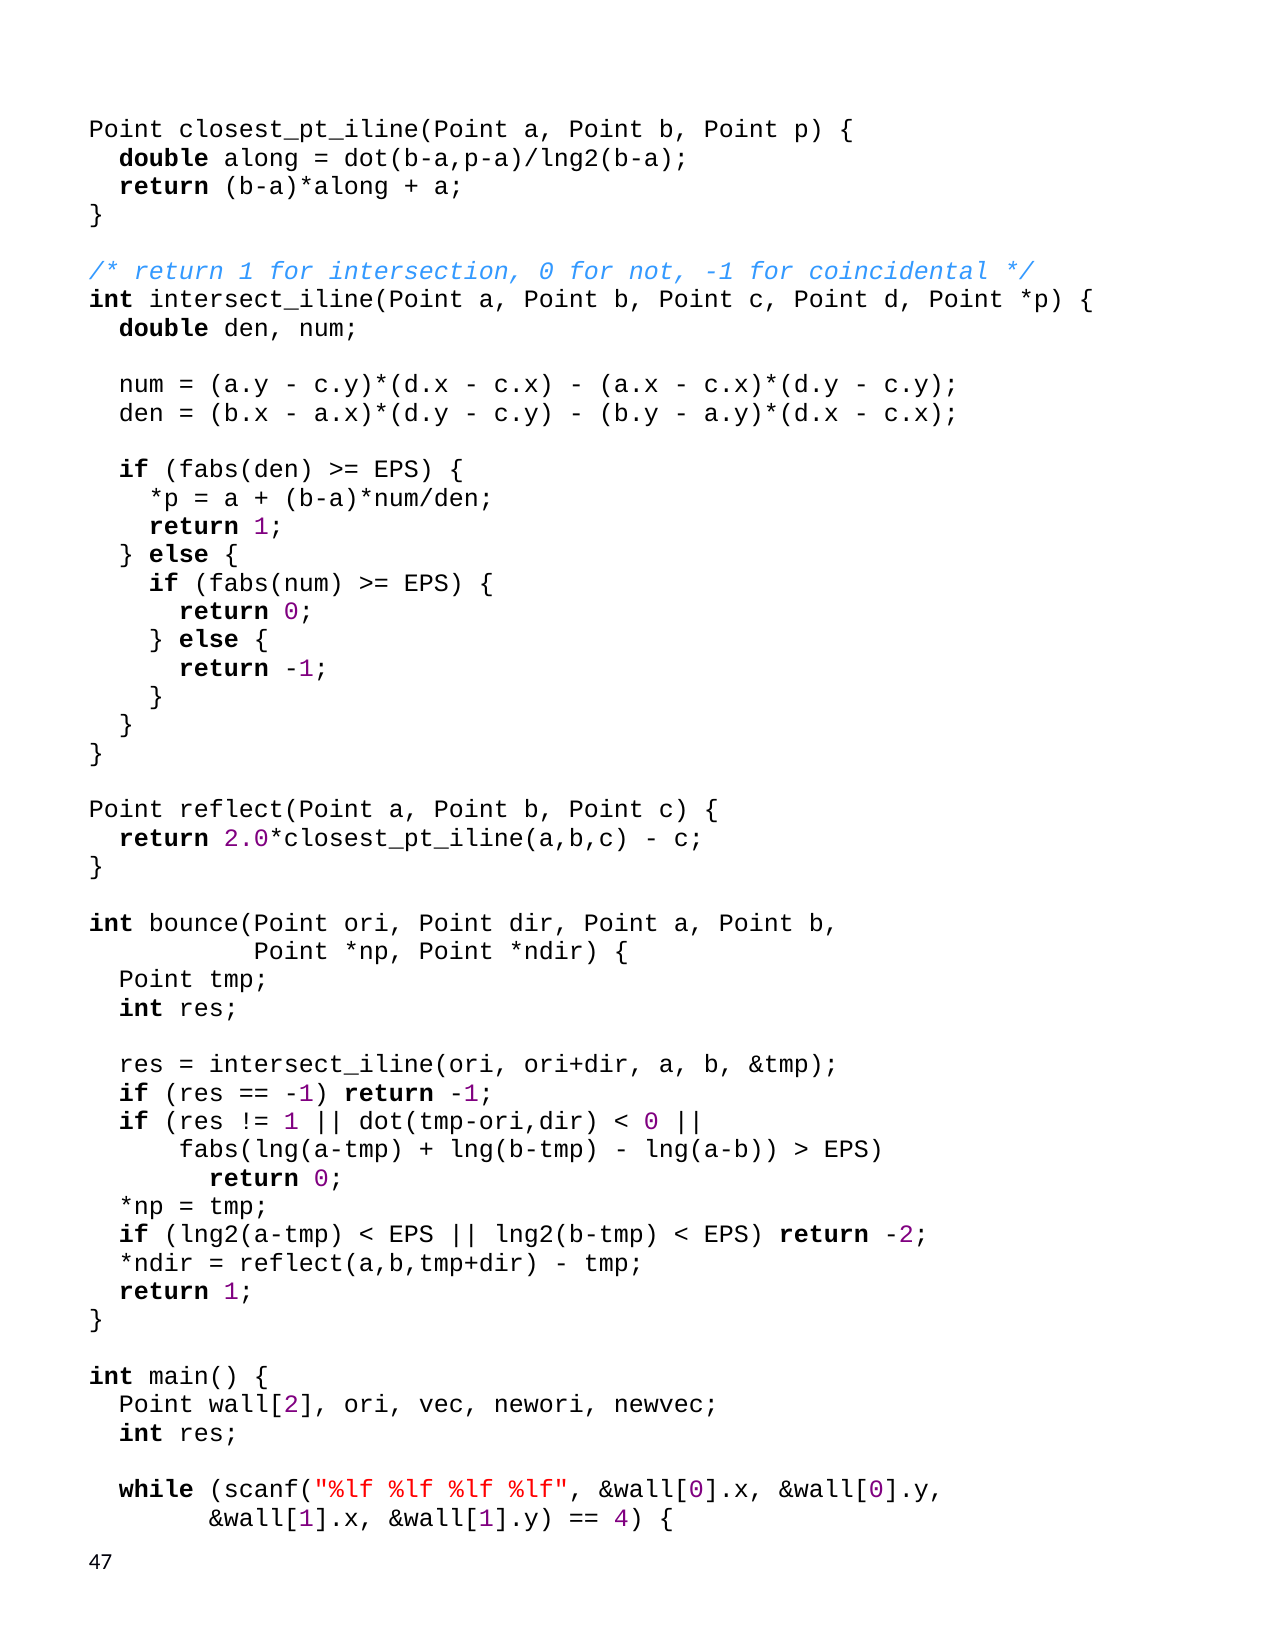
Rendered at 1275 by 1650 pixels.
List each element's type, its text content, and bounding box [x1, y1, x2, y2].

text Point reflect(Point a, Point b, Point c) { [89, 797, 1186, 825]
text return 1; [89, 514, 1186, 542]
text if (res != 1 || dot(tmp-ori,dir) < 0 || [89, 1109, 1186, 1137]
text num = (a.y - c.y)*(d.x - c.x) - (a.x - c.x)*(d.y - c.y); [89, 372, 1186, 400]
text if (lng2(a-tmp) < EPS || lng2(b-tmp) < EPS) return -2; [89, 1222, 1186, 1250]
text Point closest_pt_iline(Point a, Point b, Point p) { [89, 117, 1186, 145]
text while (scanf("%lf %lf %lf %lf", &wall[0].x, &wall[0].y, [89, 1477, 1186, 1505]
text &wall[1].x, &wall[1].y) == 4) { [89, 1505, 1186, 1534]
text double along = dot(b-a,p-a)/lng2(b-a); [89, 145, 1186, 174]
text if (fabs(den) >= EPS) { [89, 457, 1186, 485]
text int bounce(Point ori, Point dir, Point a, Point b, [89, 910, 1186, 939]
text /* return 1 for intersection, 0 for not, -1 for coincidental */ [89, 259, 1186, 287]
text *p = a + (b-a)*num/den; [89, 485, 1186, 514]
text den = (b.x - a.x)*(d.y - c.y) - (b.y - a.y)*(d.x - c.x); [89, 400, 1186, 429]
text res = intersect_iline(ori, ori+dir, a, b, &tmp); [89, 1052, 1186, 1080]
text } [89, 740, 1186, 769]
text Point wall[2], ori, vec, newori, newvec; [89, 1392, 1186, 1420]
text Point tmp; [89, 967, 1186, 995]
text int res; [89, 995, 1186, 1024]
text int main() { [89, 1364, 1186, 1392]
text } else { [89, 627, 1186, 655]
text } [89, 712, 1186, 740]
text } [89, 202, 1186, 230]
text return 1; [89, 1279, 1186, 1307]
text *ndir = reflect(a,b,tmp+dir) - tmp; [89, 1250, 1186, 1279]
text fabs(lng(a-tmp) + lng(b-tmp) - lng(a-b)) > EPS) [89, 1137, 1186, 1165]
text return 0; [89, 599, 1186, 627]
text return 2.0*closest_pt_iline(a,b,c) - c; [89, 825, 1186, 854]
text return -1; [89, 655, 1186, 684]
text return (b-a)*along + a; [89, 174, 1186, 202]
text double den, num; [89, 315, 1186, 344]
text if (fabs(num) >= EPS) { [89, 570, 1186, 599]
text } [89, 684, 1186, 712]
text int res; [89, 1420, 1186, 1449]
text int intersect_iline(Point a, Point b, Point c, Point d, Point *p) { [89, 287, 1186, 315]
text } else { [89, 542, 1186, 570]
text } [89, 1307, 1186, 1335]
text return 0; [89, 1165, 1186, 1194]
text Point *np, Point *ndir) { [89, 939, 1186, 967]
text *np = tmp; [89, 1194, 1186, 1222]
text if (res == -1) return -1; [89, 1080, 1186, 1109]
text } [89, 854, 1186, 882]
